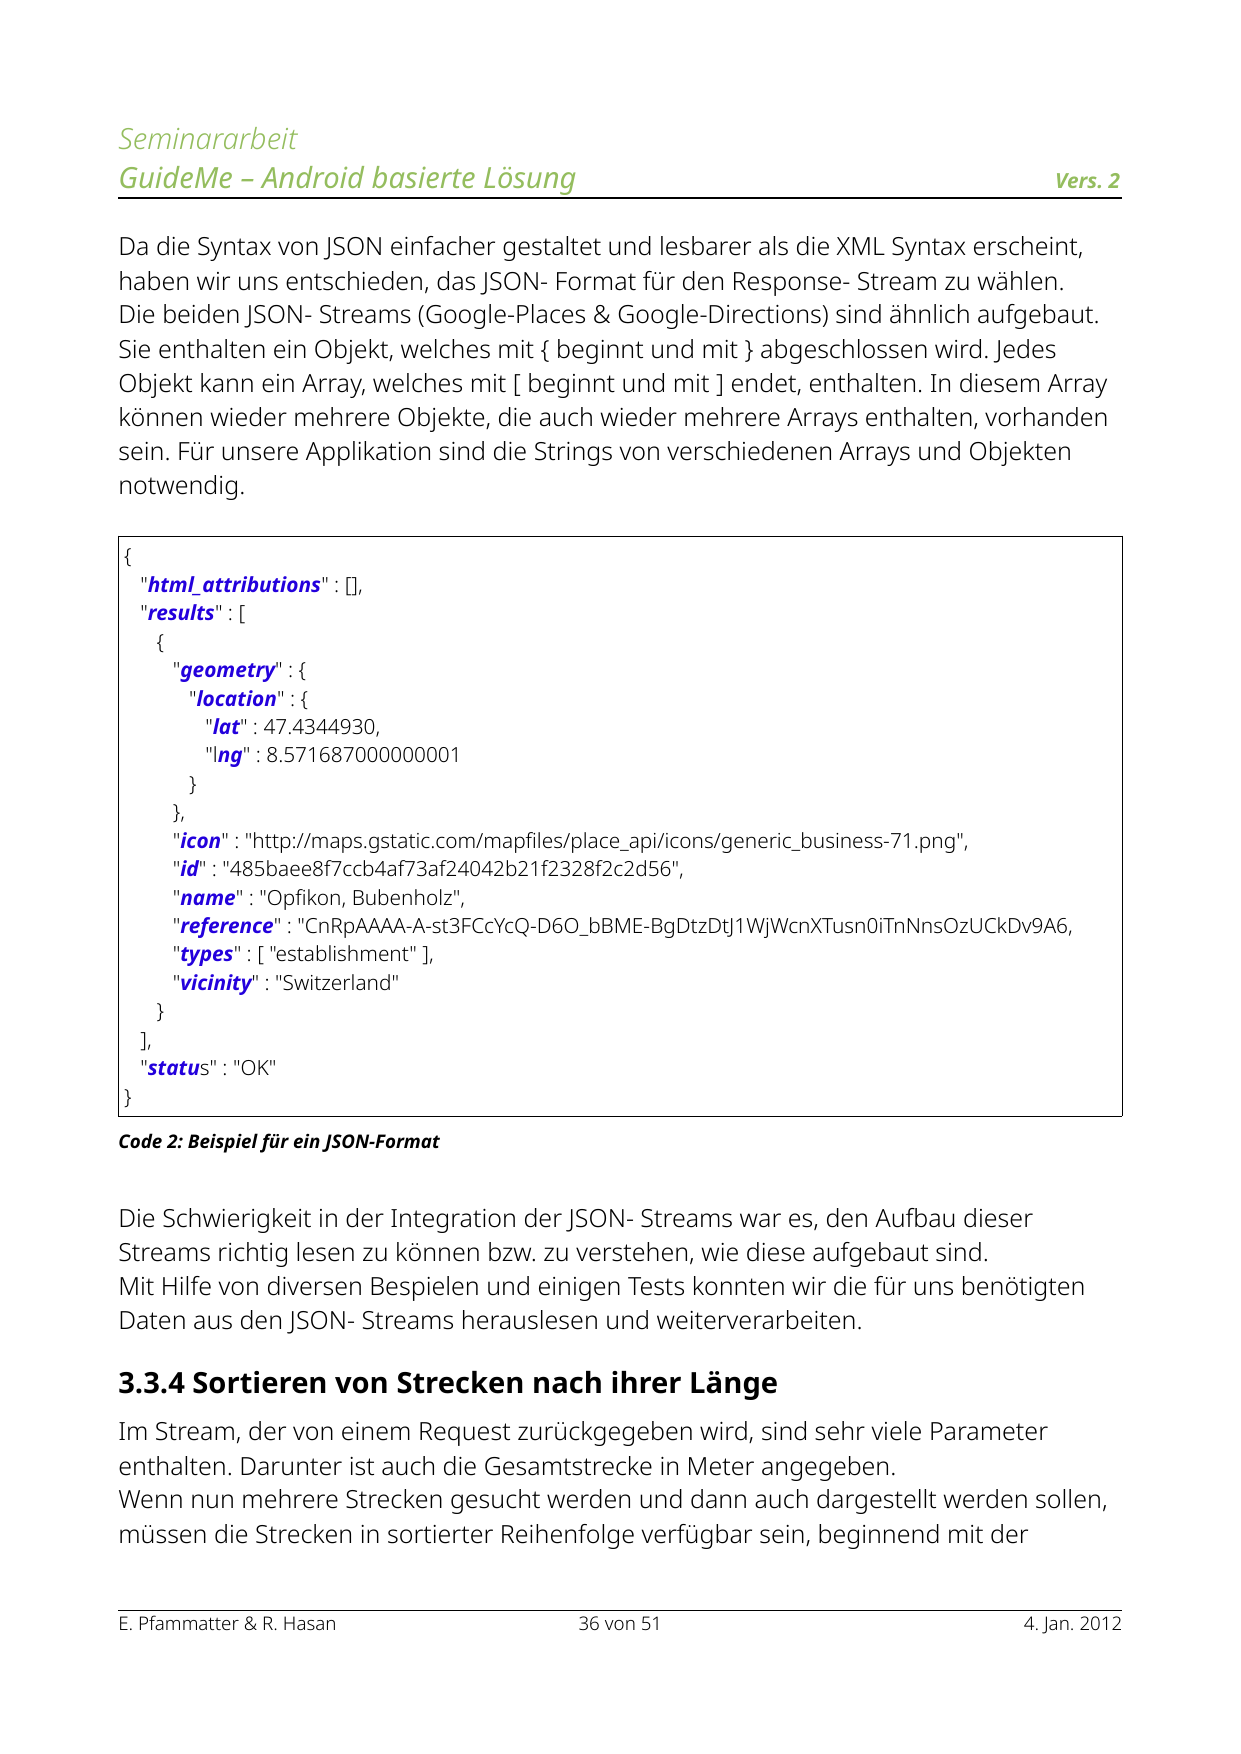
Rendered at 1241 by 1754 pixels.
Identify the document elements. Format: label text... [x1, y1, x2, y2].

text Code 2: Beispiel für ein JSON-Format [118, 1128, 1122, 1154]
text Wenn nun mehrere Strecken gesucht werden und dann auch dargestellt werden sollen, müssen die Strecken in sortierter Reihenfolge verfügbar sein, beginnend mit der [118, 1482, 1122, 1550]
table_header { "html_attributions" : [], "results" : [ { "geometry" : { "location" : { "lat" : 47.4344930, "lng" : 8.571687000000001 } }, "icon" : "http://maps.gstatic.com/mapfiles/place_api/icons/generic_business-71.png", "id" : "485baee8f7ccb4af73af24042b21f2328f2c2d56", "name" : "Opfikon, Bubenholz", "reference" : "CnRpAAAA-A-st3FCcYcQ-D6O_bBME-BgDtzDtJ1WjWcnXTusn0iTnNnsOzUCkDv9A6, "types" : [ "establishment" ], "vicinity" : "Switzerland" } ], "status" : "OK" } [119, 537, 1122, 1116]
text Im Stream, der von einem Request zurückgegeben wird, sind sehr viele Parameter enthalten. Darunter ist auch die Gesamtstrecke in Meter angegeben. [118, 1414, 1122, 1482]
subtitle 3.3.4 Sortieren von Strecken nach ihrer Länge [118, 1362, 1122, 1402]
text Mit Hilfe von diversen Bespielen und einigen Tests konnten wir die für uns benötigten Daten aus den JSON- Streams herauslesen und weiterverarbeiten. [118, 1269, 1122, 1337]
text Die beiden JSON- Streams (Google-Places & Google-Directions) sind ähnlich aufgebaut. Sie enthalten ein Objekt, welches mit { beginnt und mit } abgeschlossen wird. Jedes Objekt kann ein Array, welches mit [ beginnt und mit ] endet, enthalten. In diesem Array können wieder mehrere Objekte, die auch wieder mehrere Arrays enthalten, vorhanden sein. Für unsere Applikation sind die Strings von verschiedenen Arrays und Objekten notwendig. [118, 297, 1122, 502]
text Die Schwierigkeit in der Integration der JSON- Streams war es, den Aufbau dieser Streams richtig lesen zu können bzw. zu verstehen, wie diese aufgebaut sind. [118, 1201, 1122, 1269]
text Da die Syntax von JSON einfacher gestaltet und lesbarer als die XML Syntax erscheint, haben wir uns entschieden, das JSON- Format für den Response- Stream zu wählen. [118, 229, 1122, 297]
